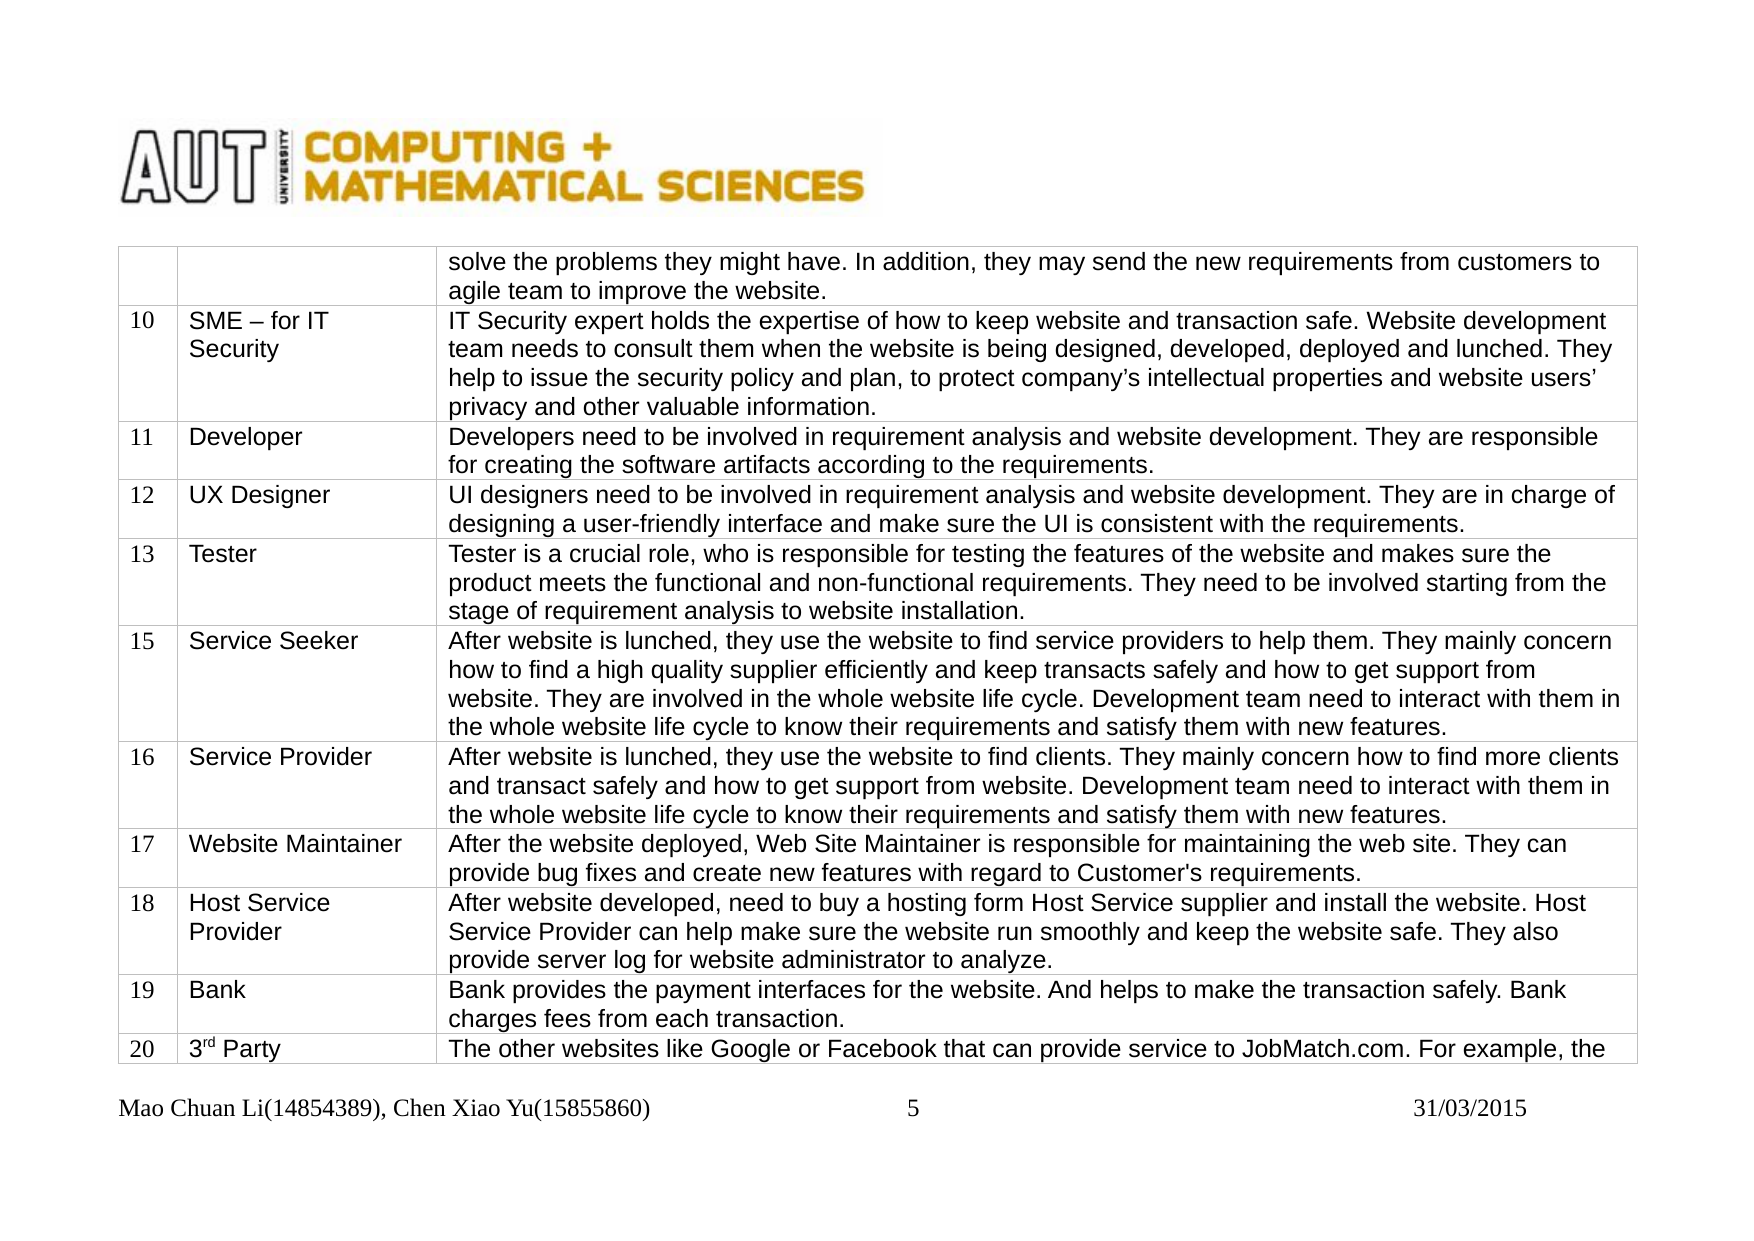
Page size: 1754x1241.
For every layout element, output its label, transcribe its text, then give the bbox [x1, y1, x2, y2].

table_cell Tester [178, 539, 436, 625]
table_cell Bank provides the payment interfaces for the website. And helps to make the transaction safely. Bank charges fees from each transaction. [437, 975, 1637, 1033]
table_cell 18 [119, 888, 177, 974]
picture [118, 118, 883, 217]
table_cell After website is lunched, they use the website to find clients. They mainly concern how to find more clients and transact safely and how to get support from website. Development team need to interact with them in the whole website life cycle to know their requirements and satisfy them with new features. [437, 742, 1637, 828]
table_cell Host Service Provider [178, 888, 436, 974]
table_cell 20 [119, 1034, 177, 1062]
table_cell Tester is a crucial role, who is responsible for testing the features of the website and makes sure the product meets the functional and non-functional requirements. They need to be involved starting from the stage of requirement analysis to website installation. [437, 539, 1637, 625]
table_cell IT Security expert holds the expertise of how to keep website and transaction safe. Website development team needs to consult them when the website is being designed, developed, deployed and lunched. They help to issue the security policy and plan, to protect company’s intellectual properties and website users’ privacy and other valuable information. [437, 306, 1637, 421]
table_cell 3rd Party [178, 1034, 436, 1062]
table_cell 11 [119, 422, 177, 479]
table_cell [178, 247, 436, 304]
table_cell 19 [119, 975, 177, 1033]
table_cell Developer [178, 422, 436, 479]
table_cell UI designers need to be involved in requirement analysis and website development. They are in charge of designing a user-friendly interface and make sure the UI is consistent with the requirements. [437, 480, 1637, 538]
table_cell After the website deployed, Web Site Maintainer is responsible for maintaining the web site. They can provide bug fixes and create new features with regard to Customer's requirements. [437, 829, 1637, 887]
table_cell Service Seeker [178, 626, 436, 741]
table_cell 13 [119, 539, 177, 625]
table_cell SME – for IT Security [178, 306, 436, 421]
table_cell UX Designer [178, 480, 436, 538]
table_cell 16 [119, 742, 177, 828]
table_cell Website Maintainer [178, 829, 436, 887]
table_cell Developers need to be involved in requirement analysis and website development. They are responsible for creating the software artifacts according to the requirements. [437, 422, 1637, 479]
table_cell [119, 247, 177, 304]
table_cell 15 [119, 626, 177, 741]
table_cell After website is lunched, they use the website to find service providers to help them. They mainly concern how to find a high quality supplier efficiently and keep transacts safely and how to get support from website. They are involved in the whole website life cycle. Development team need to interact with them in the whole website life cycle to know their requirements and satisfy them with new features. [437, 626, 1637, 741]
table_cell Bank [178, 975, 436, 1033]
table_cell Service Provider [178, 742, 436, 828]
table_cell 17 [119, 829, 177, 887]
table_cell After website developed, need to buy a hosting form Host Service supplier and install the website. Host Service Provider can help make sure the website run smoothly and keep the website safe. They also provide server log for website administrator to analyze. [437, 888, 1637, 974]
table_cell solve the problems they might have. In addition, they may send the new requirements from customers to agile team to improve the website. [437, 247, 1637, 304]
table_cell 10 [119, 306, 177, 421]
table_cell The other websites like Google or Facebook that can provide service to JobMatch.com. For example, the [437, 1034, 1637, 1062]
table_cell 12 [119, 480, 177, 538]
